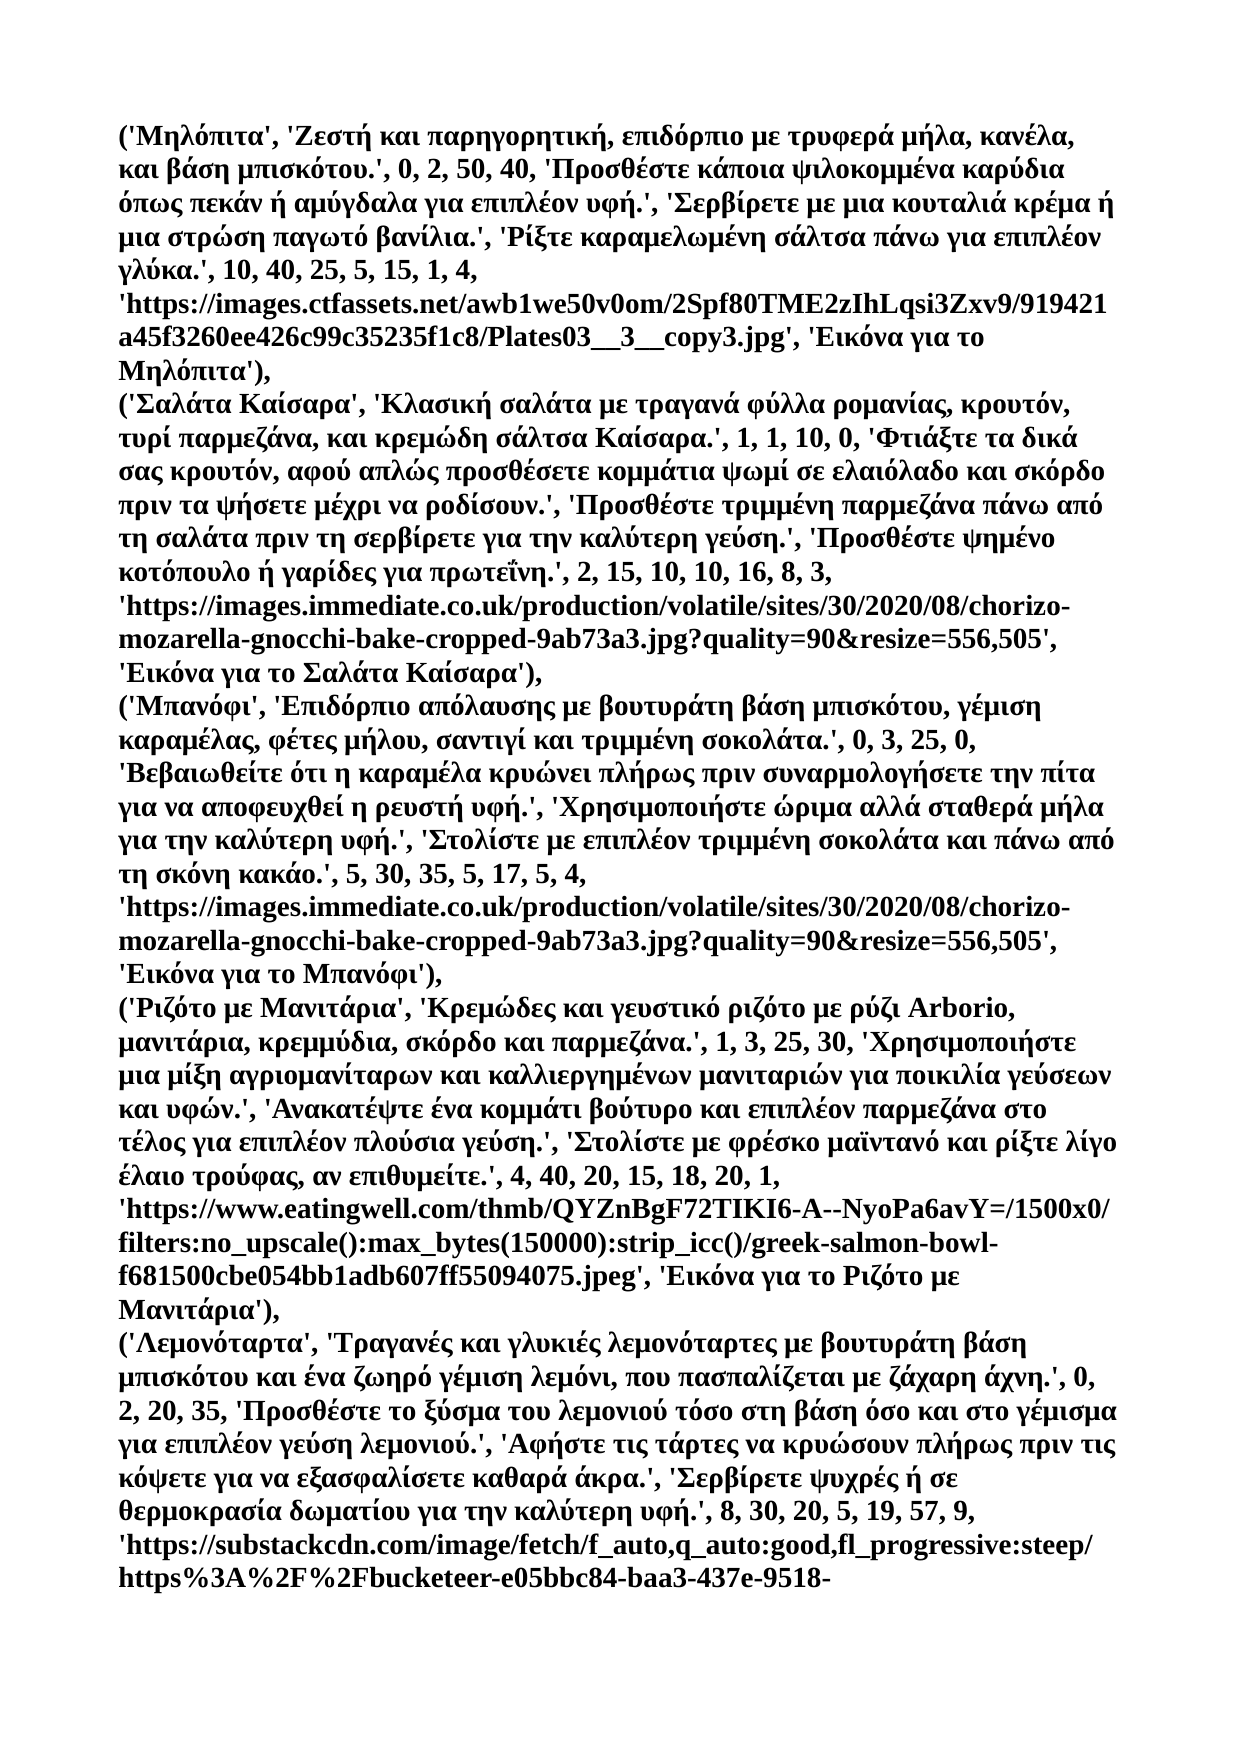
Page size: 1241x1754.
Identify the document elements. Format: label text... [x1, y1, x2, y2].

text ('Λεμονόταρτα', 'Τραγανές και γλυκιές λεμονόταρτες με βουτυράτη βάση μπισκότου και ένα ζωηρό γέμιση λεμόνι, που πασπαλίζεται με ζάχαρη άχνη.', 0, 2, 20, 35, 'Προσθέστε το ξύσμα του λεμονιού τόσο στη βάση όσο και στο γέμισμα για επιπλέον γεύση λεμονιού.', 'Αφήστε τις τάρτες να κρυώσουν πλήρως πριν τις κόψετε για να εξασφαλίσετε καθαρά άκρα.', 'Σερβίρετε ψυχρές ή σε θερμοκρασία δωματίου για την καλύτερη υφή.', 8, 30, 20, 5, 19, 57, 9, 'https://substackcdn.com/image/fetch/f_auto,q_auto:good,fl_progressive:steep/https%3A%2F%2Fbucketeer-e05bbc84-baa3-437e-9518- [118, 1326, 1122, 1594]
text ('Μηλόπιτα', 'Ζεστή και παρηγορητική, επιδόρπιο με τρυφερά μήλα, κανέλα, και βάση μπισκότου.', 0, 2, 50, 40, 'Προσθέστε κάποια ψιλοκομμένα καρύδια όπως πεκάν ή αμύγδαλα για επιπλέον υφή.', 'Σερβίρετε με μια κουταλιά κρέμα ή μια στρώση παγωτό βανίλια.', 'Ρίξτε καραμελωμένη σάλτσα πάνω για επιπλέον γλύκα.', 10, 40, 25, 5, 15, 1, 4, 'https://images.ctfassets.net/awb1we50v0om/2Spf80TME2zIhLqsi3Zxv9/919421a45f3260ee426c99c35235f1c8/Plates03__3__copy3.jpg', 'Εικόνα για το Μηλόπιτα'), [118, 118, 1122, 386]
text ('Ριζότο με Μανιτάρια', 'Κρεμώδες και γευστικό ριζότο με ρύζι Arborio, μανιτάρια, κρεμμύδια, σκόρδο και παρμεζάνα.', 1, 3, 25, 30, 'Χρησιμοποιήστε μια μίξη αγριομανίταρων και καλλιεργημένων μανιταριών για ποικιλία γεύσεων και υφών.', 'Ανακατέψτε ένα κομμάτι βούτυρο και επιπλέον παρμεζάνα στο τέλος για επιπλέον πλούσια γεύση.', 'Στολίστε με φρέσκο μαϊντανό και ρίξτε λίγο έλαιο τρούφας, αν επιθυμείτε.', 4, 40, 20, 15, 18, 20, 1, 'https://www.eatingwell.com/thmb/QYZnBgF72TIKI6-A--NyoPa6avY=/1500x0/filters:no_upscale():max_bytes(150000):strip_icc()/greek-salmon-bowl-f681500cbe054bb1adb607ff55094075.jpeg', 'Εικόνα για το Ριζότο με Μανιτάρια'), [118, 990, 1122, 1326]
text ('Μπανόφι', 'Επιδόρπιο απόλαυσης με βουτυράτη βάση μπισκότου, γέμιση καραμέλας, φέτες μήλου, σαντιγί και τριμμένη σοκολάτα.', 0, 3, 25, 0, 'Βεβαιωθείτε ότι η καραμέλα κρυώνει πλήρως πριν συναρμολογήσετε την πίτα για να αποφευχθεί η ρευστή υφή.', 'Χρησιμοποιήστε ώριμα αλλά σταθερά μήλα για την καλύτερη υφή.', 'Στολίστε με επιπλέον τριμμένη σοκολάτα και πάνω από τη σκόνη κακάο.', 5, 30, 35, 5, 17, 5, 4, 'https://images.immediate.co.uk/production/volatile/sites/30/2020/08/chorizo-mozarella-gnocchi-bake-cropped-9ab73a3.jpg?quality=90&resize=556,505', 'Εικόνα για το Μπανόφι'), [118, 688, 1122, 990]
text ('Σαλάτα Καίσαρα', 'Κλασική σαλάτα με τραγανά φύλλα ρομανίας, κρουτόν, τυρί παρμεζάνα, και κρεμώδη σάλτσα Καίσαρα.', 1, 1, 10, 0, 'Φτιάξτε τα δικά σας κρουτόν, αφού απλώς προσθέσετε κομμάτια ψωμί σε ελαιόλαδο και σκόρδο πριν τα ψήσετε μέχρι να ροδίσουν.', 'Προσθέστε τριμμένη παρμεζάνα πάνω από τη σαλάτα πριν τη σερβίρετε για την καλύτερη γεύση.', 'Προσθέστε ψημένο κοτόπουλο ή γαρίδες για πρωτεΐνη.', 2, 15, 10, 10, 16, 8, 3, 'https://images.immediate.co.uk/production/volatile/sites/30/2020/08/chorizo-mozarella-gnocchi-bake-cropped-9ab73a3.jpg?quality=90&resize=556,505', 'Εικόνα για το Σαλάτα Καίσαρα'), [118, 386, 1122, 688]
